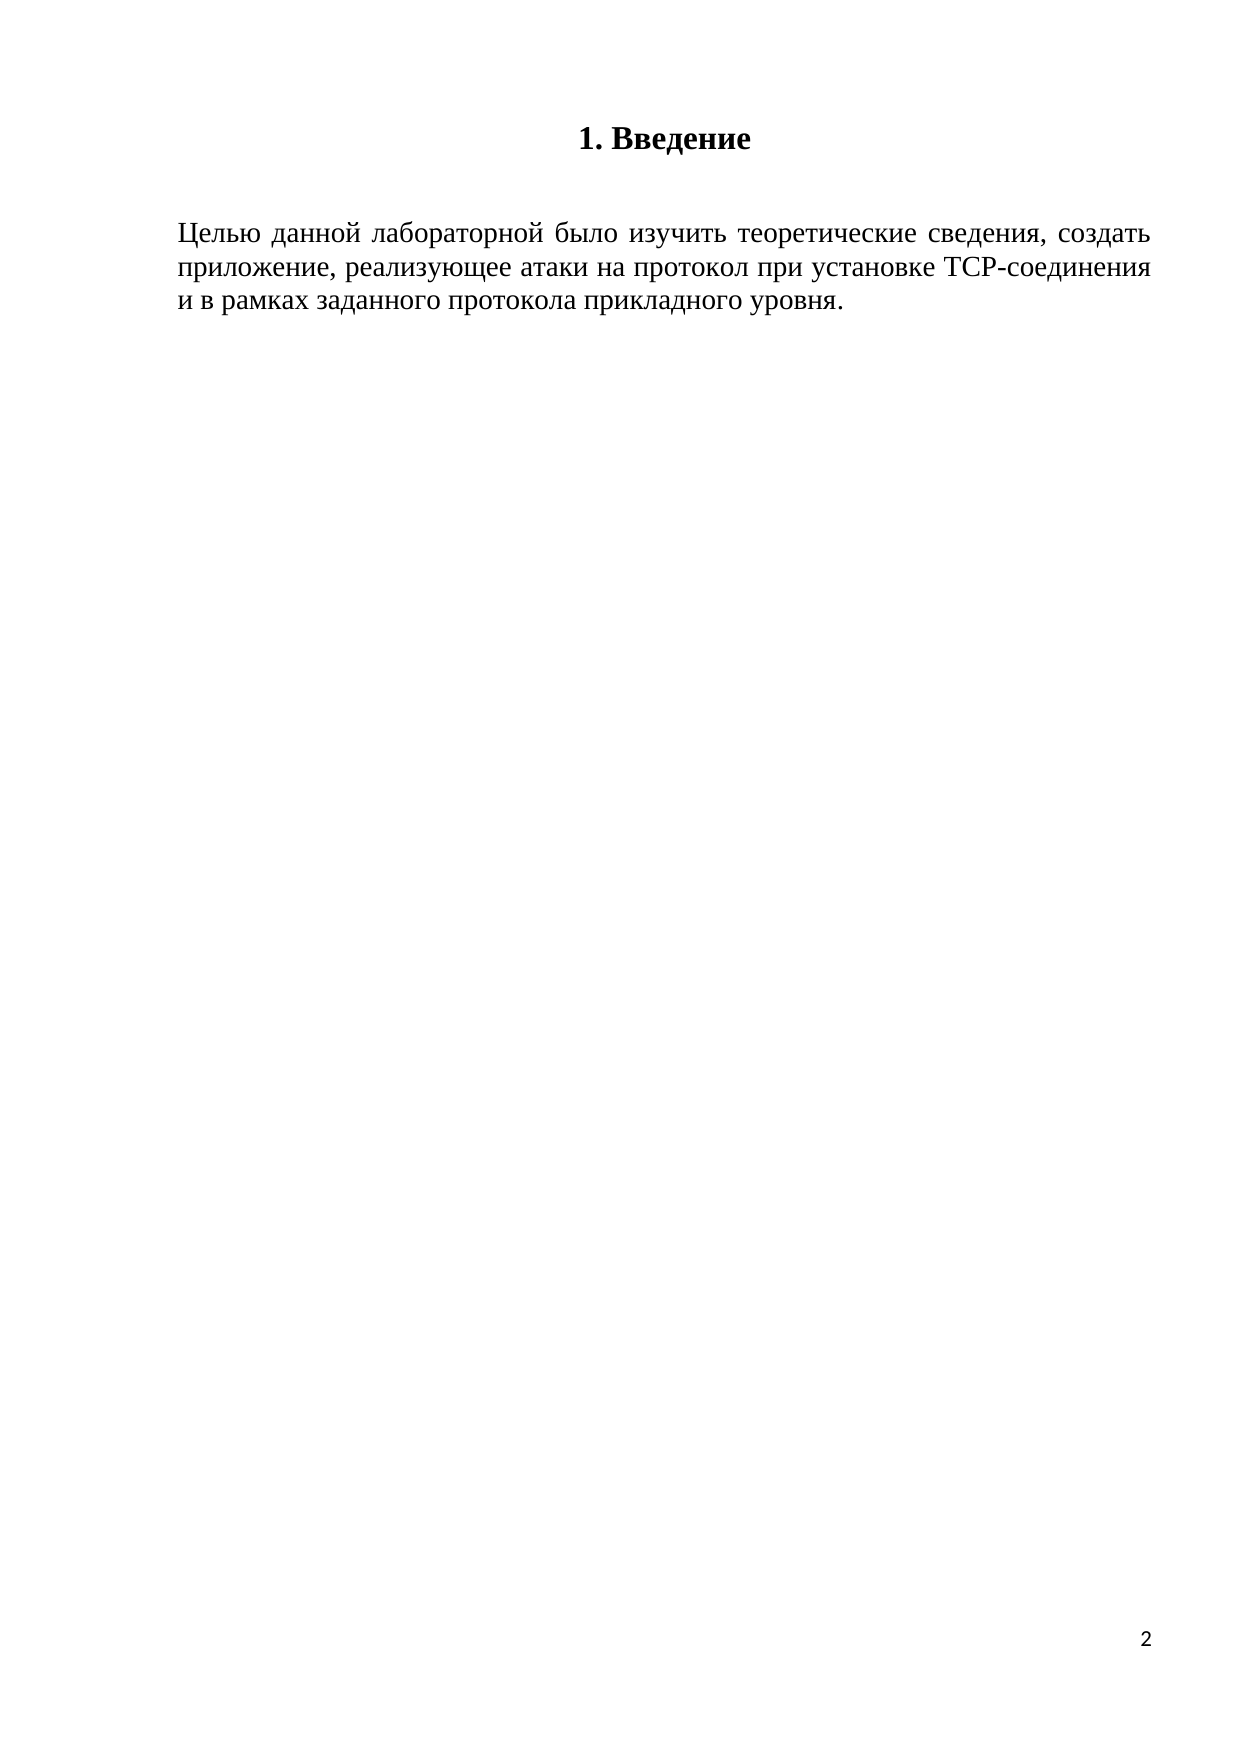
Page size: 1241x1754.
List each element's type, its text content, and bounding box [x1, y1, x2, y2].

subtitle 1. Введение [177, 118, 1152, 156]
subtitle Целью данной лабораторной было изучить теоретические сведения, создать приложение, реализующее атаки на протокол при установке TCP-соединения и в рамках заданного протокола прикладного уровня. [177, 215, 1152, 316]
